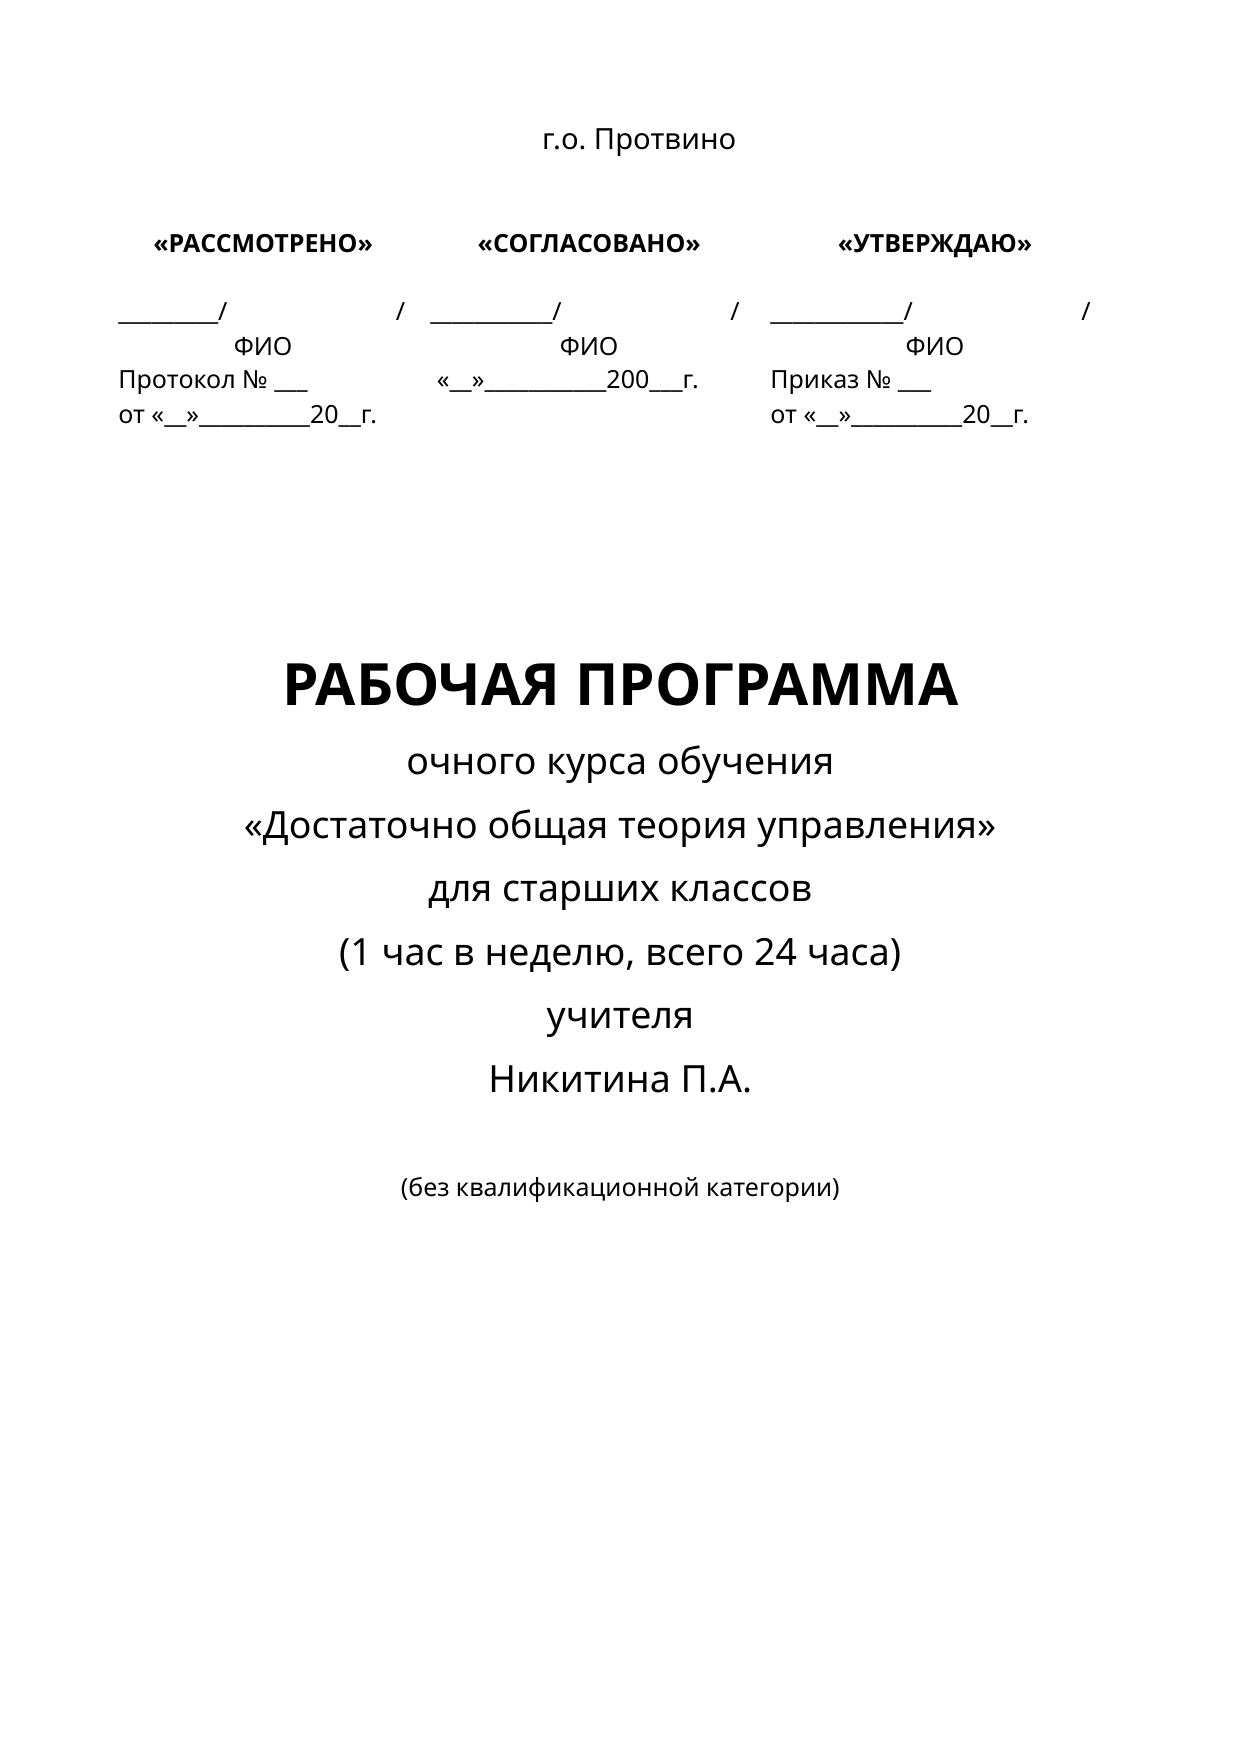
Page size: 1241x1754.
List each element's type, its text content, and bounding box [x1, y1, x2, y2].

text (без квалификационной категории) [118, 1169, 1122, 1204]
subtitle (1 час в неделю, всего 24 часа) [118, 925, 1122, 976]
subtitle очного курса обучения [118, 734, 1122, 786]
table_header «РАССМОТРЕНО» _________/ / ФИО Протокол № ___ от «__»__________20__г. [107, 226, 419, 430]
subtitle Никитина П.А. [118, 1052, 1122, 1103]
subtitle «Достаточно общая теория управления» [118, 798, 1122, 849]
subtitle учителя [118, 989, 1122, 1040]
text г.о. Протвино [156, 118, 1122, 158]
table_header «СОГЛАСОВАНО» ___________/ / ФИО «__»___________200___г. [419, 226, 759, 430]
subtitle для старших классов [118, 862, 1122, 913]
table_header «УТВЕРЖДАЮ» ____________/ / ФИО Приказ № ___ от «__»__________20__г. [759, 226, 1111, 430]
title РАБОЧАЯ ПРОГРАММА [118, 643, 1122, 722]
